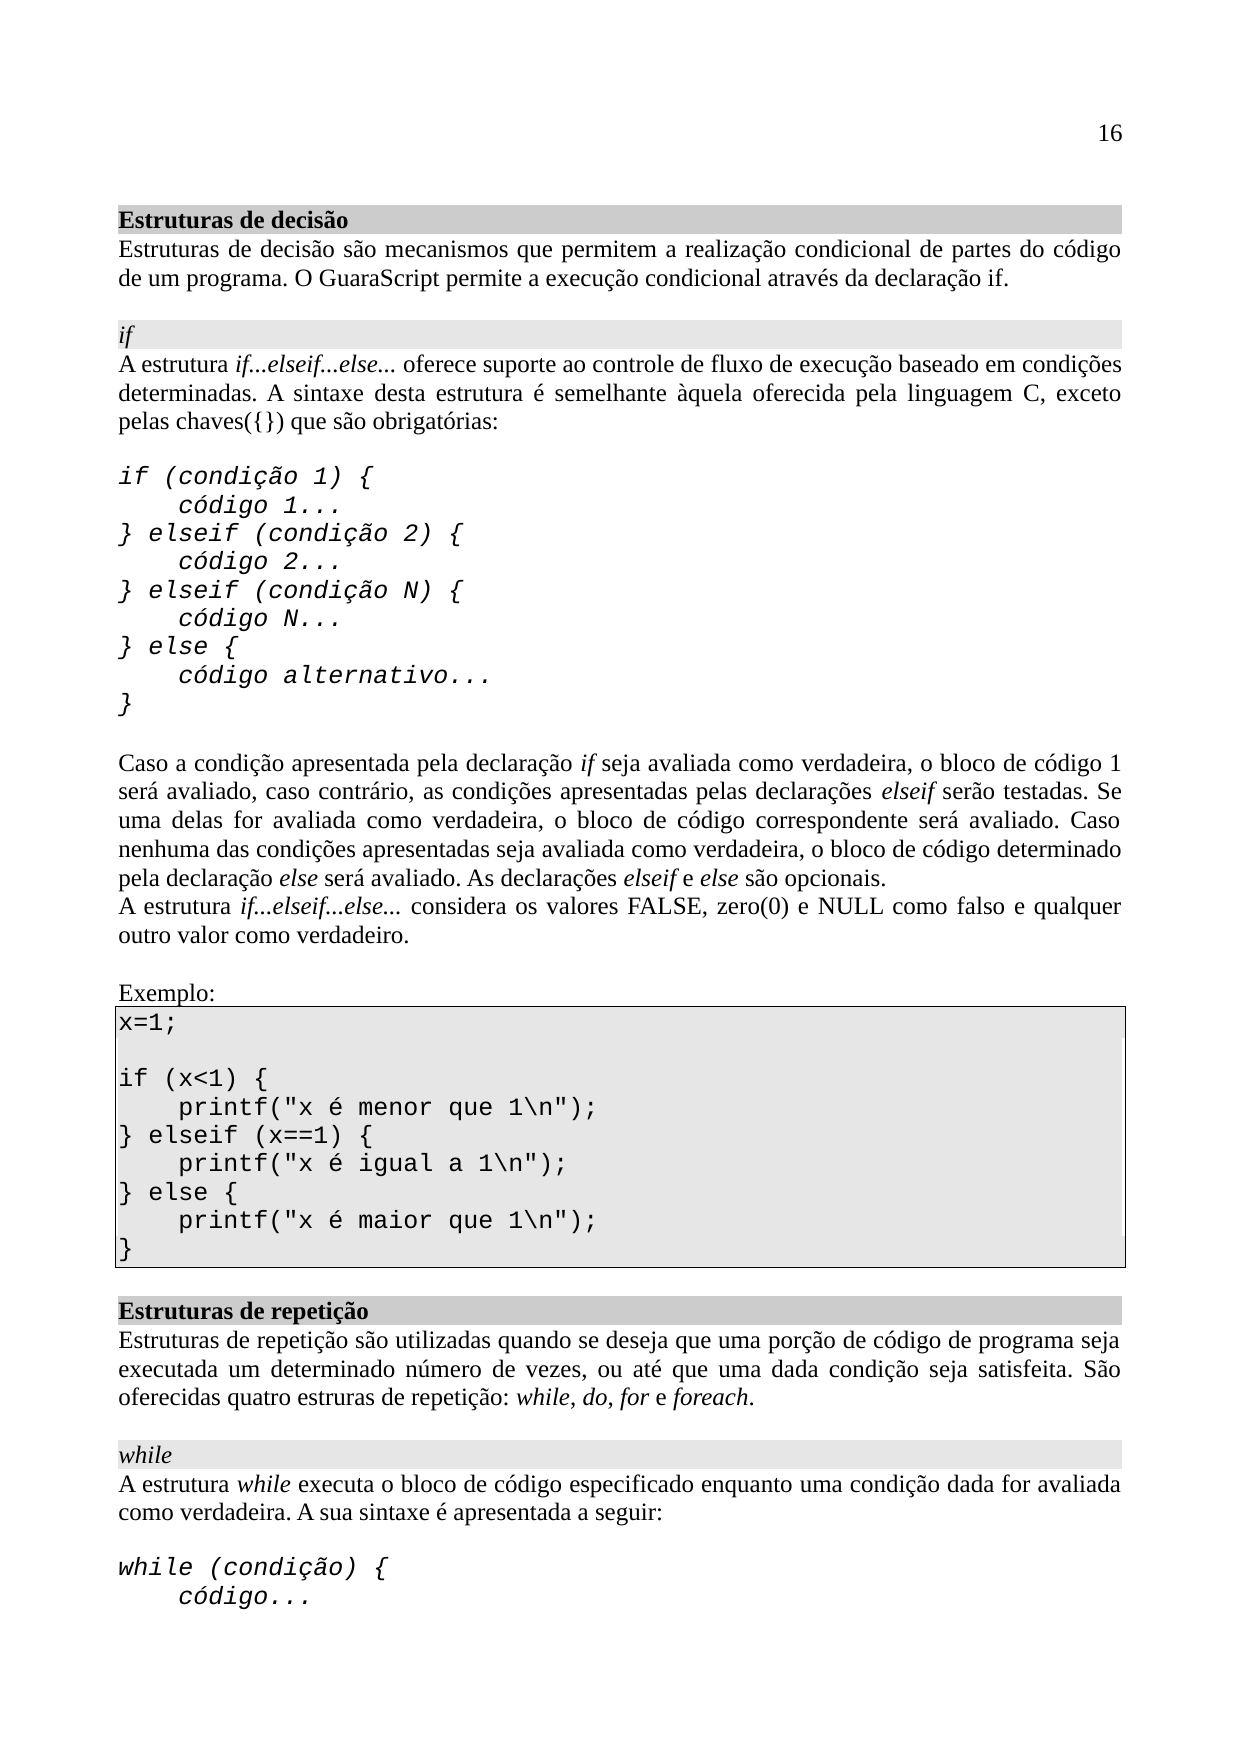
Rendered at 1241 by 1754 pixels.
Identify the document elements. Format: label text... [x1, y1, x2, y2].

text x=1; [116, 1007, 1125, 1038]
text } elseif (condição 2) { [118, 521, 1122, 549]
text código... [118, 1583, 1122, 1612]
text } [116, 1233, 1125, 1267]
text Estruturas de repetição são utilizadas quando se deseja que uma porção de código de programa seja executada um determinado número de vezes, ou até que uma dada condição seja satisfeita. São oferecidas quatro estruras de repetição: while, do, for e foreach. [118, 1325, 1122, 1411]
text if [118, 320, 1122, 349]
text código N... [118, 606, 1122, 634]
text A estrutura while executa o bloco de código especificado enquanto uma condição dada for avaliada como verdadeira. A sua sintaxe é apresentada a seguir: [118, 1469, 1122, 1526]
text if (x<1) { [118, 1066, 1122, 1094]
text while (condição) { [118, 1555, 1122, 1583]
text } elseif (x==1) { [118, 1123, 1122, 1151]
text Estruturas de decisão [118, 205, 1122, 234]
text printf("x é maior que 1\n"); [118, 1208, 1122, 1233]
text } [118, 691, 1122, 719]
text while [118, 1440, 1122, 1469]
text Estruturas de repetição [118, 1296, 1122, 1325]
text Caso a condição apresentada pela declaração if seja avaliada como verdadeira, o bloco de código 1 será avaliado, caso contrário, as condições apresentadas pelas declarações elseif serão testadas. Se uma delas for avaliada como verdadeira, o bloco de código correspondente será avaliado. Caso nenhuma das condições apresentadas seja avaliada como verdadeira, o bloco de código determinado pela declaração else será avaliado. As declarações elseif e else são opcionais. [118, 748, 1122, 891]
text A estrutura if...elseif...else... considera os valores FALSE, zero(0) e NULL como falso e qualquer outro valor como verdadeiro. [118, 891, 1122, 949]
text printf("x é igual a 1\n"); [118, 1151, 1122, 1179]
text if (condição 1) { [118, 464, 1122, 492]
text } else { [118, 634, 1122, 662]
text } elseif (condição N) { [118, 577, 1122, 606]
text } else { [118, 1179, 1122, 1208]
text código 2... [118, 549, 1122, 577]
text código 1... [118, 492, 1122, 521]
text A estrutura if...elseif...else... oferece suporte ao controle de fluxo de execução baseado em condições determinadas. A sintaxe desta estrutura é semelhante àquela oferecida pela linguagem C, exceto pelas chaves({}) que são obrigatórias: [118, 349, 1122, 435]
text código alternativo... [118, 662, 1122, 691]
text printf("x é menor que 1\n"); [118, 1094, 1122, 1123]
text Exemplo: [118, 978, 1122, 1006]
text Estruturas de decisão são mecanismos que permitem a realização condicional de partes do código de um programa. O GuaraScript permite a execução condicional através da declaração if. [118, 234, 1122, 291]
